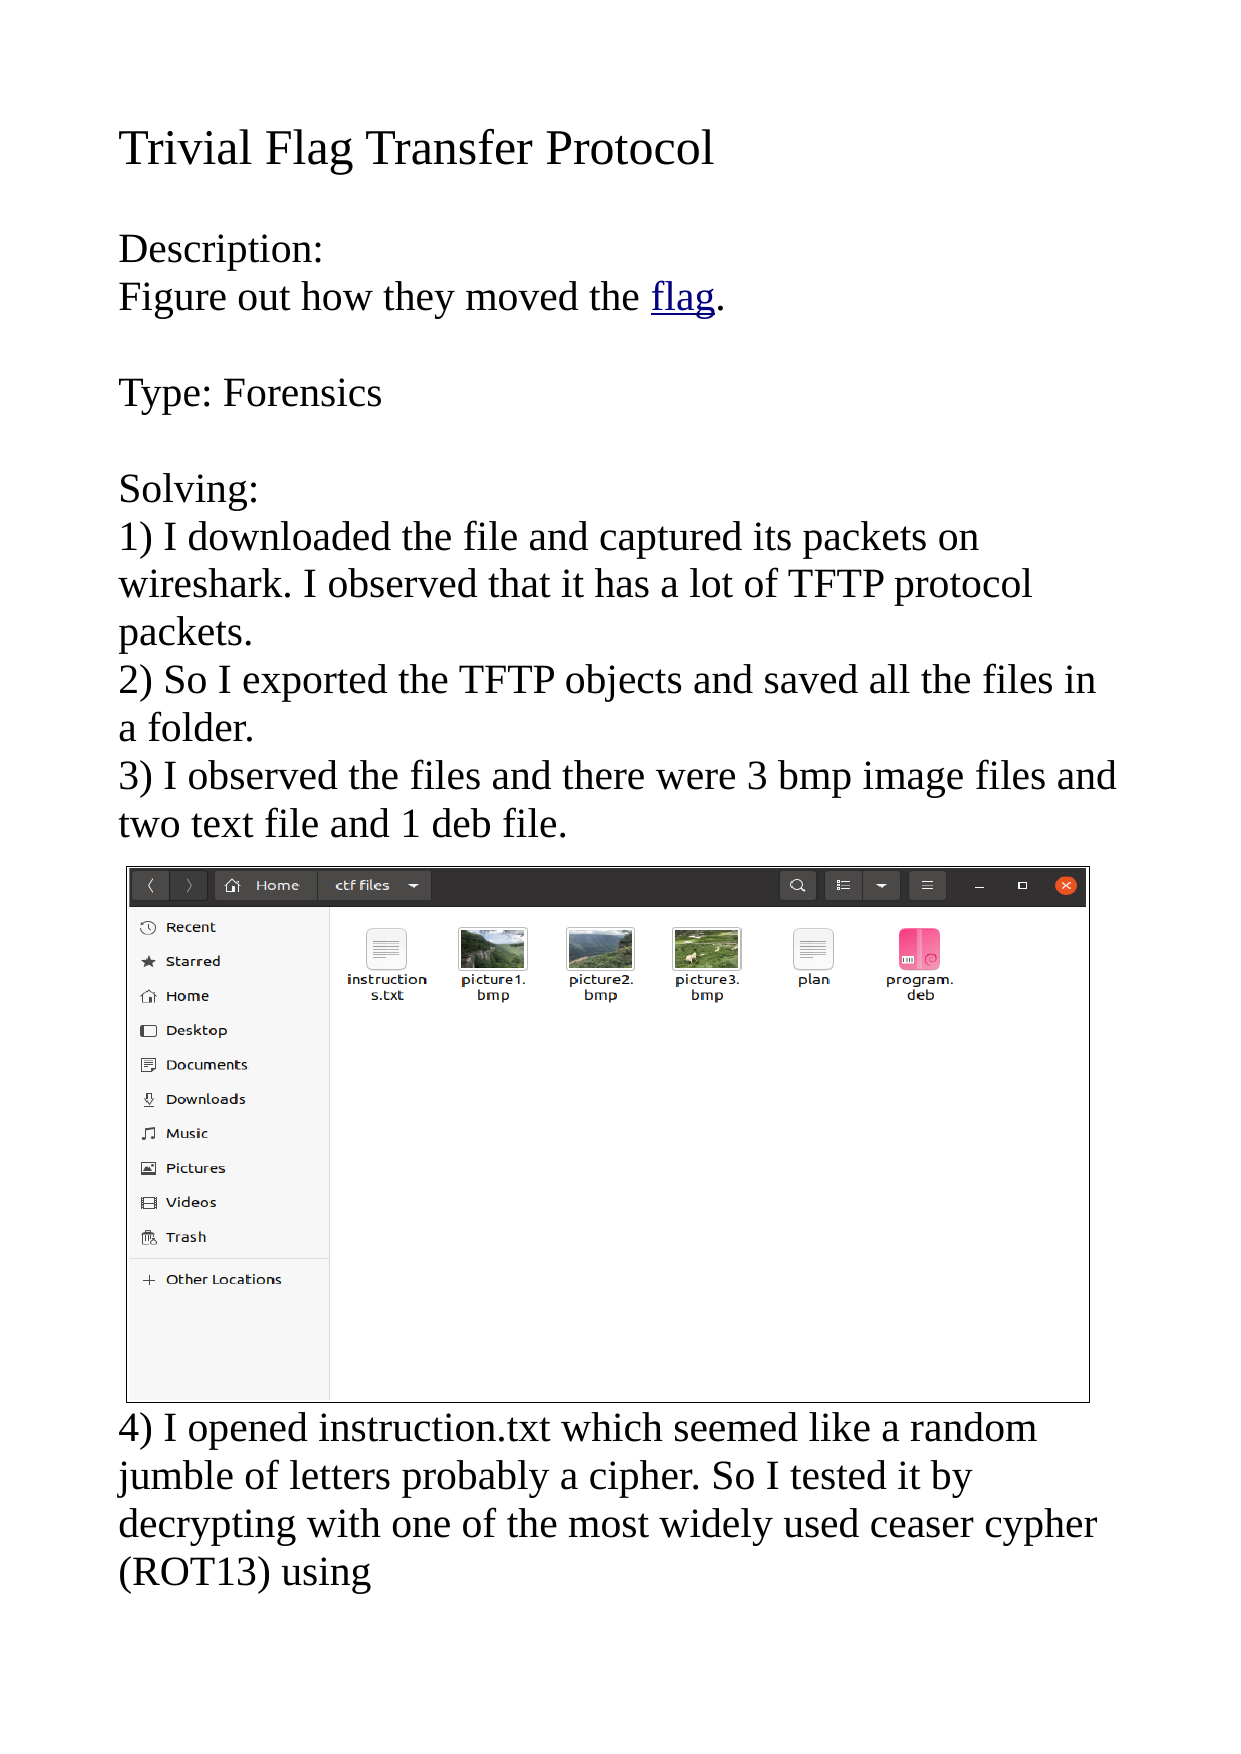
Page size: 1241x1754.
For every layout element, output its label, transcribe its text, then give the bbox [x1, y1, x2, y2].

text 1) I downloaded the file and captured its packets on wireshark. I observed that it has a lot of TFTP protocol packets. [118, 511, 1122, 655]
text Figure out how they moved the flag. [118, 271, 1122, 319]
text 3) I observed the files and there were 3 bmp image files and two text file and 1 deb file. [118, 751, 1122, 846]
text 4) I opened instruction.txt which seemed like a random jumble of letters probably a cipher. So I tested it by decrypting with one of the most widely used ceaser cypher (ROT13) using [118, 846, 1122, 1594]
text Description: [118, 223, 1122, 271]
text Type: Forensics [118, 367, 1122, 415]
picture [129, 868, 1050, 1400]
text 2) So I exported the TFTP objects and saved all the files in a folder. [118, 655, 1122, 751]
text Trivial Flag Transfer Protocol [118, 118, 1122, 176]
text Solving: [118, 463, 1122, 511]
